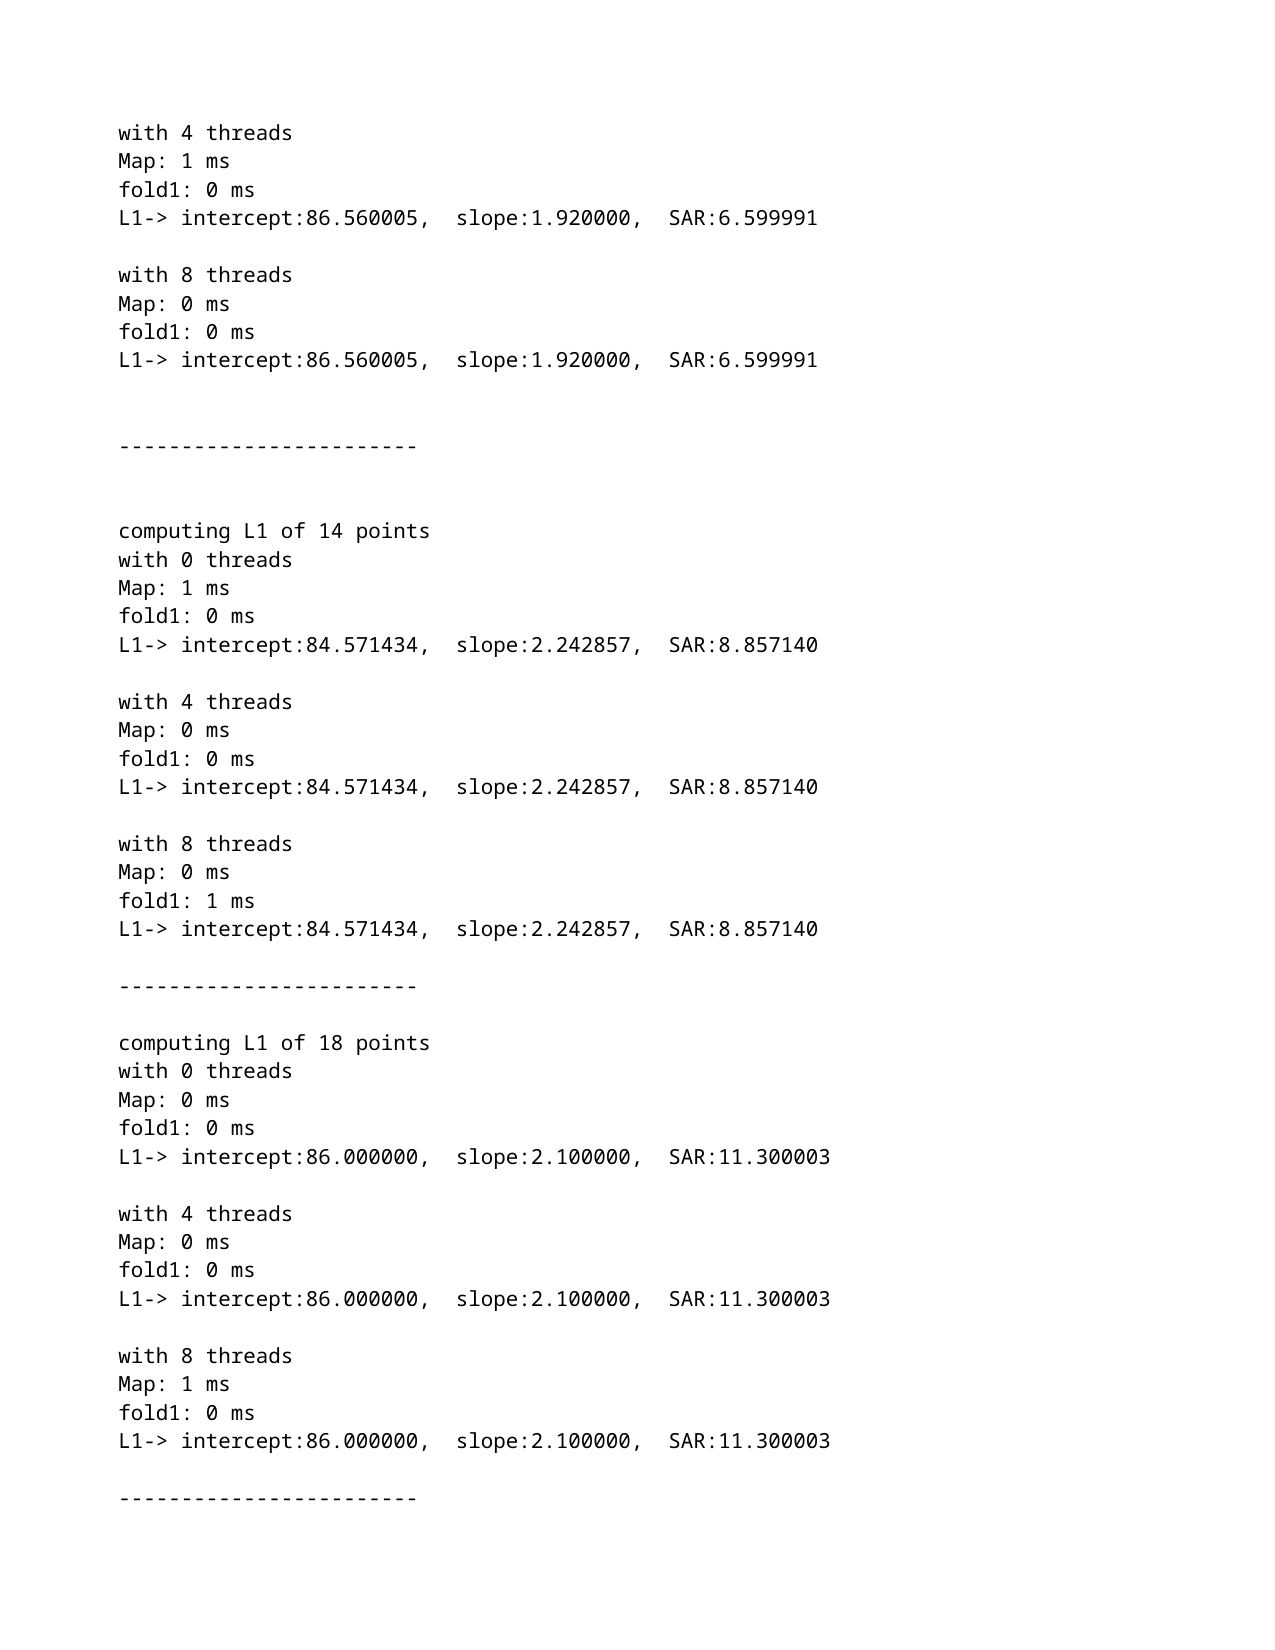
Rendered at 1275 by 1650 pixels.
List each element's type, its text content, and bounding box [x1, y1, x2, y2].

text with 4 threads Map: 1 ms fold1: 0 ms L1-> intercept:86.560005, slope:1.920000, SAR:6.599991 with 8 threads Map: 0 ms fold1: 0 ms L1-> intercept:86.560005, slope:1.920000, SAR:6.599991 ------------------------ computing L1 of 14 points with 0 threads Map: 1 ms fold1: 0 ms L1-> intercept:84.571434, slope:2.242857, SAR:8.857140 with 4 threads Map: 0 ms fold1: 0 ms L1-> intercept:84.571434, slope:2.242857, SAR:8.857140 with 8 threads Map: 0 ms fold1: 1 ms L1-> intercept:84.571434, slope:2.242857, SAR:8.857140 ------------------------ computing L1 of 18 points with 0 threads Map: 0 ms fold1: 0 ms L1-> intercept:86.000000, slope:2.100000, SAR:11.300003 with 4 threads Map: 0 ms fold1: 0 ms L1-> intercept:86.000000, slope:2.100000, SAR:11.300003 with 8 threads Map: 1 ms fold1: 0 ms L1-> intercept:86.000000, slope:2.100000, SAR:11.300003 ------------------------ [118, 118, 1157, 1512]
